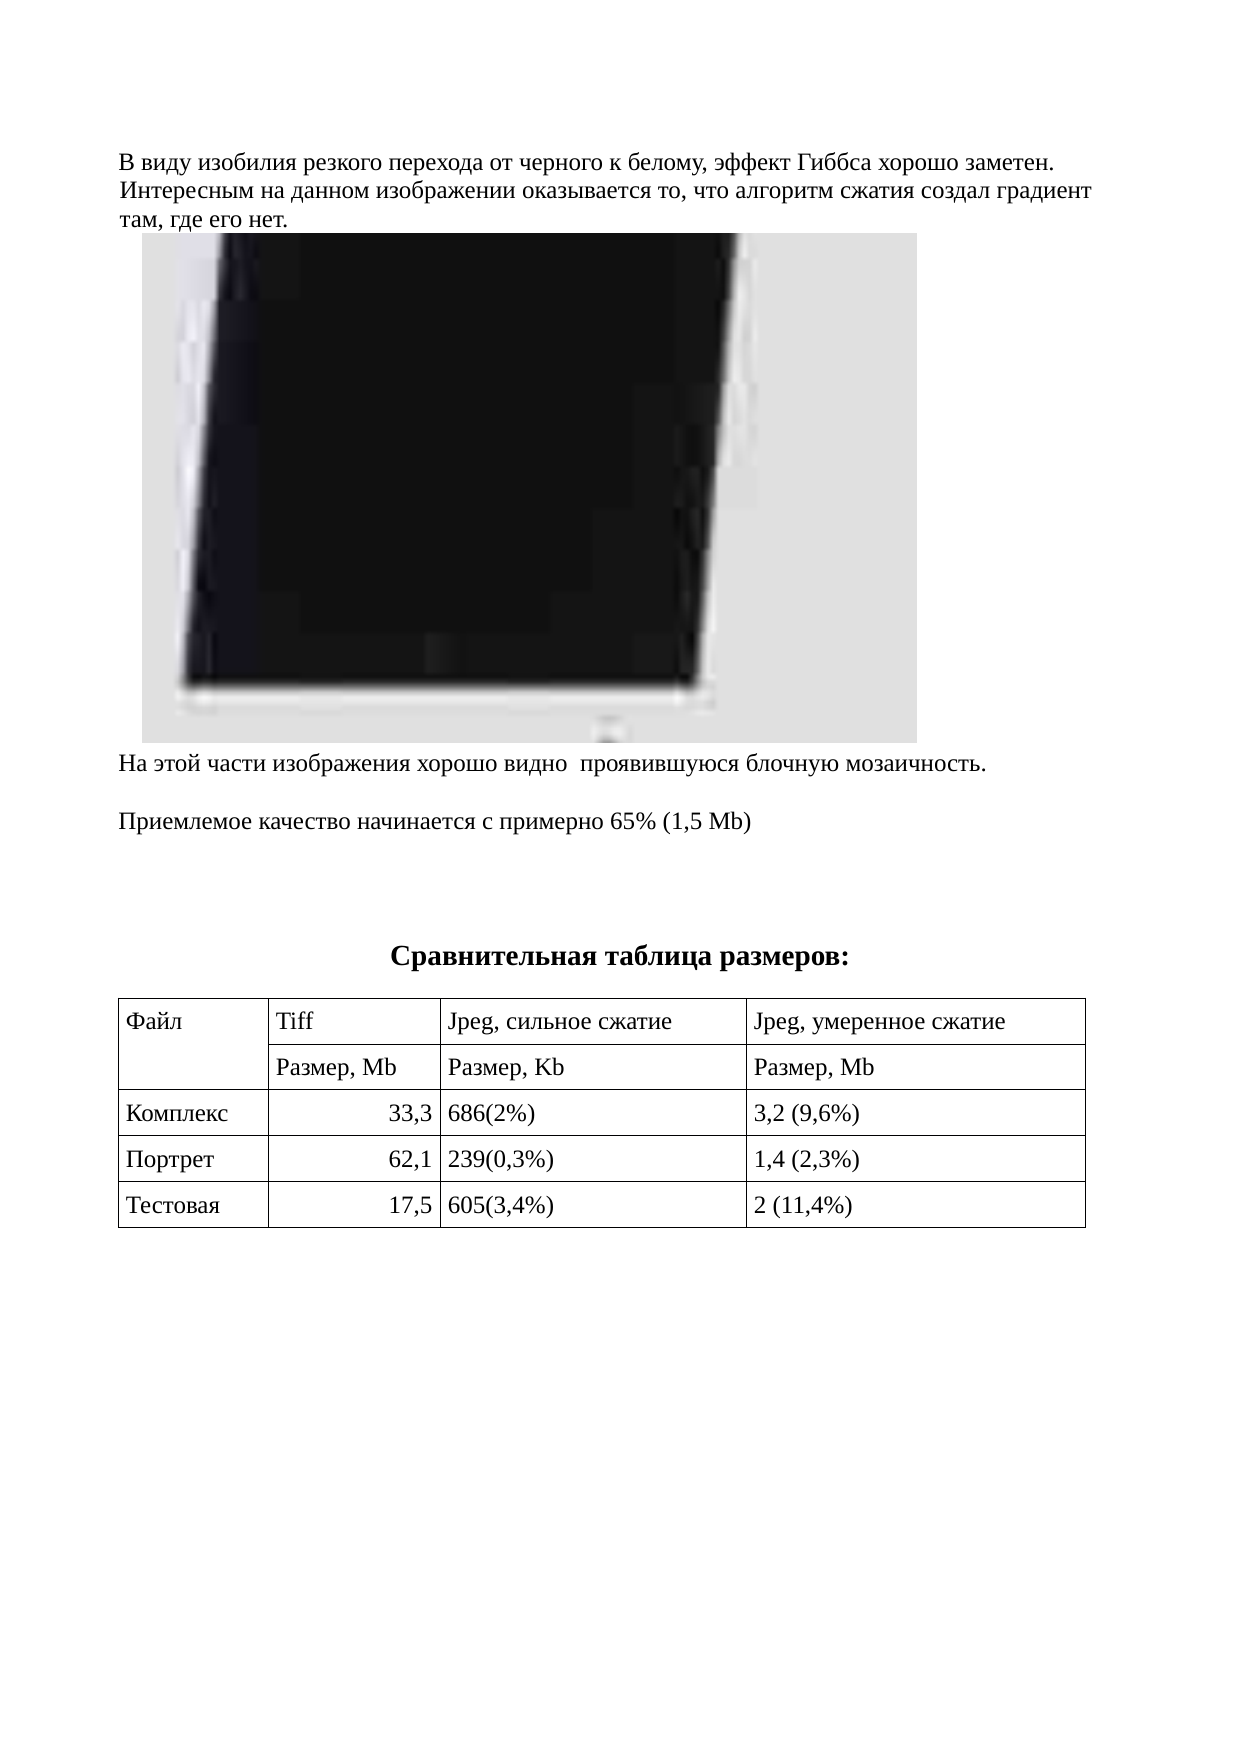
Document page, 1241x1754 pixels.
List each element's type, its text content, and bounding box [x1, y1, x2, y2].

table_header Jpeg, сильное сжатие [441, 999, 746, 1043]
table_cell Размер, Mb [269, 1045, 440, 1089]
table_cell 3,2 (9,6%) [747, 1090, 1085, 1135]
table_cell 605(3,4%) [441, 1182, 746, 1227]
text На этой части изображения хорошо видно проявившуюся блочную мозаичность. [118, 748, 1122, 777]
table_cell Портрет [119, 1136, 268, 1181]
table_cell 239(0,3%) [441, 1136, 746, 1181]
table_cell 33,3 [269, 1090, 440, 1135]
table_cell Тестовая [119, 1182, 268, 1227]
text Сравнительная таблица размеров: [118, 938, 1122, 971]
table_header Jpeg, умеренное сжатие [747, 999, 1085, 1043]
table_header Tiff [269, 999, 440, 1043]
text Приемлемое качество начинается с примерно 65% (1,5 Mb) [118, 806, 1122, 834]
table_cell 62,1 [269, 1136, 440, 1181]
text В виду изобилия резкого перехода от черного к белому, эффект Гиббса хорошо заметен. Интересным на данном изображении оказывается то, что алгоритм сжатия создал градиент там, где его нет. [118, 147, 1122, 233]
table_cell Размер, Kb [441, 1045, 746, 1089]
table_cell 686(2%) [441, 1090, 746, 1135]
table_header Файл [119, 999, 268, 1089]
table_cell Комплекс [119, 1090, 268, 1135]
table_cell Размер, Mb [747, 1045, 1085, 1089]
picture [142, 233, 917, 743]
table_cell 17,5 [269, 1182, 440, 1227]
table_cell 2 (11,4%) [747, 1182, 1085, 1227]
table_cell 1,4 (2,3%) [747, 1136, 1085, 1181]
